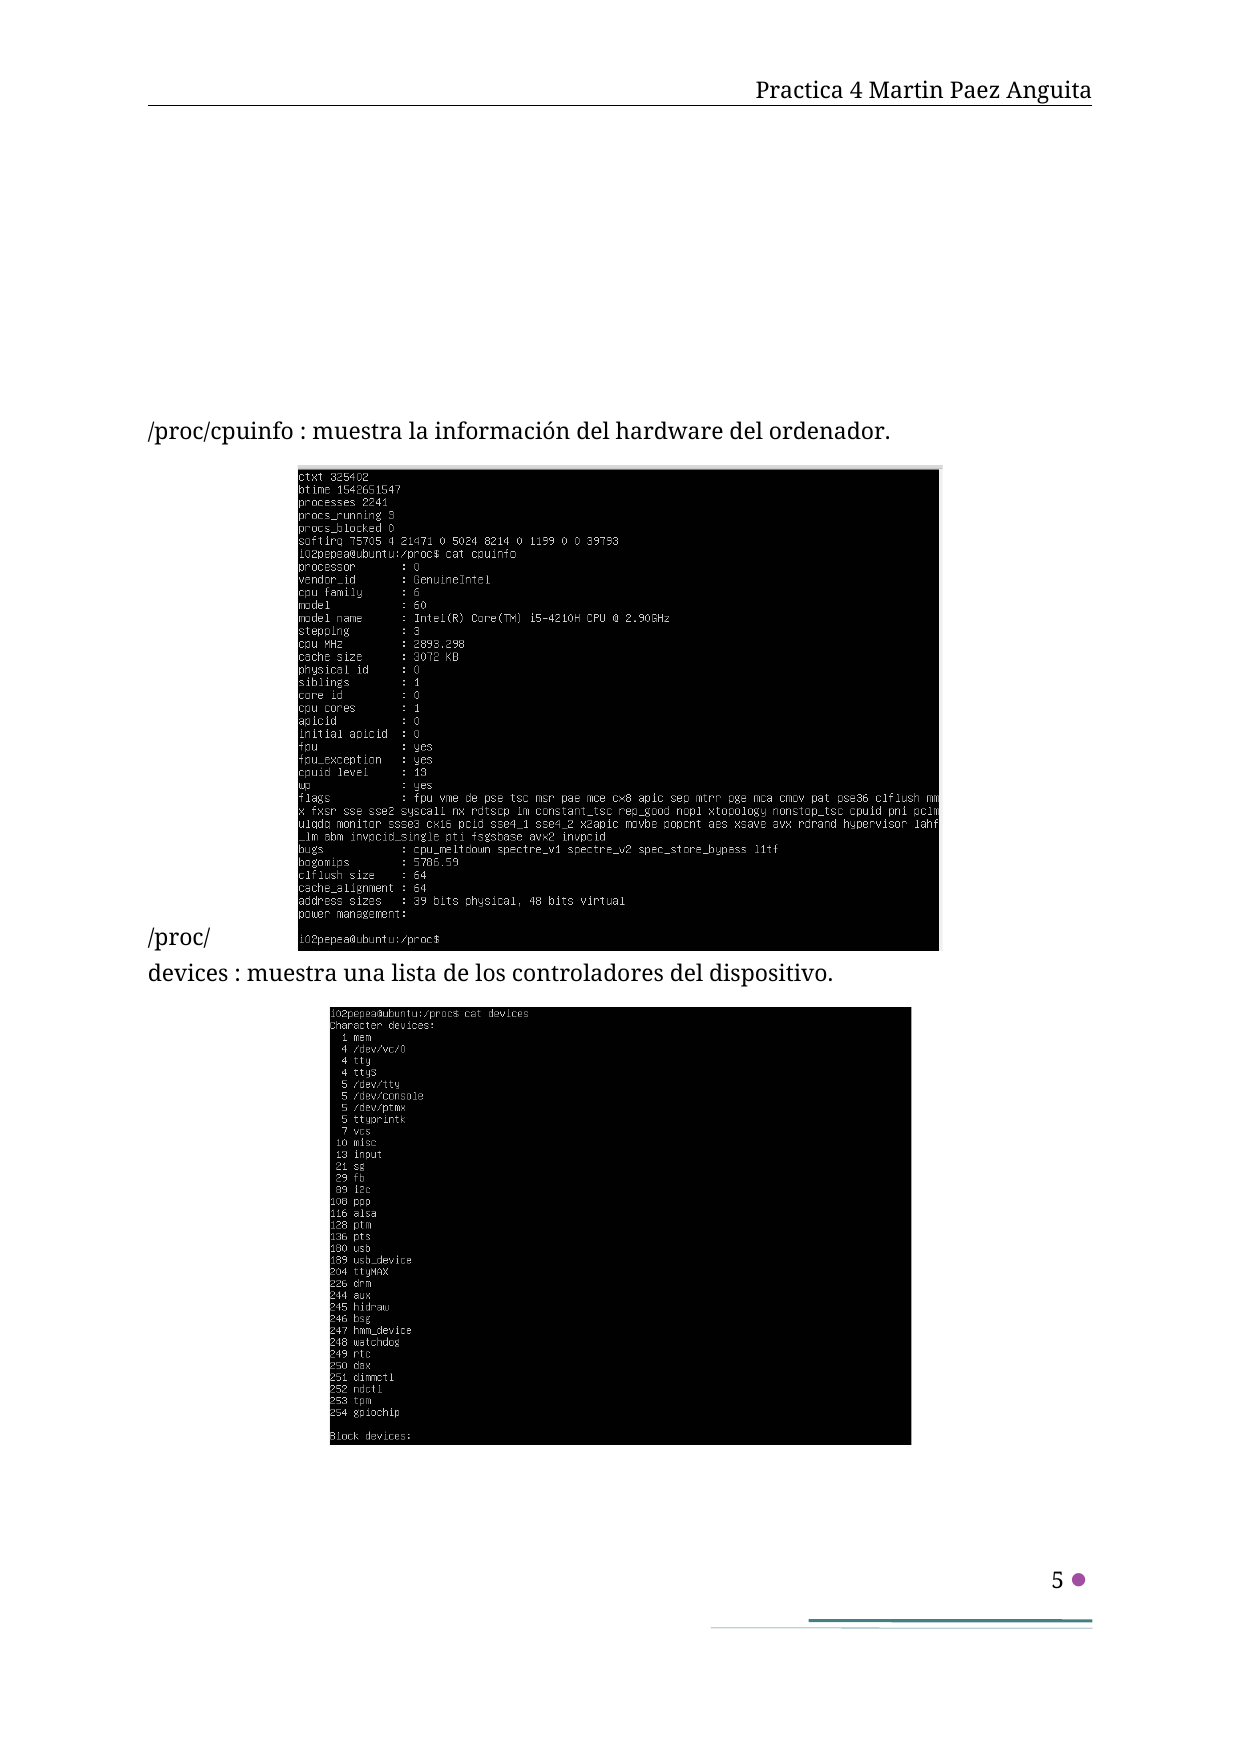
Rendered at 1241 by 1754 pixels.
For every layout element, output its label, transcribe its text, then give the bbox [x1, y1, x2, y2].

text /proc/devices : muestra una lista de los controladores del dispositivo. [148, 921, 1092, 988]
picture [297, 465, 943, 951]
text /proc/cpuinfo : muestra la información del hardware del ordenador. [148, 415, 1092, 447]
picture [328, 1007, 912, 1445]
